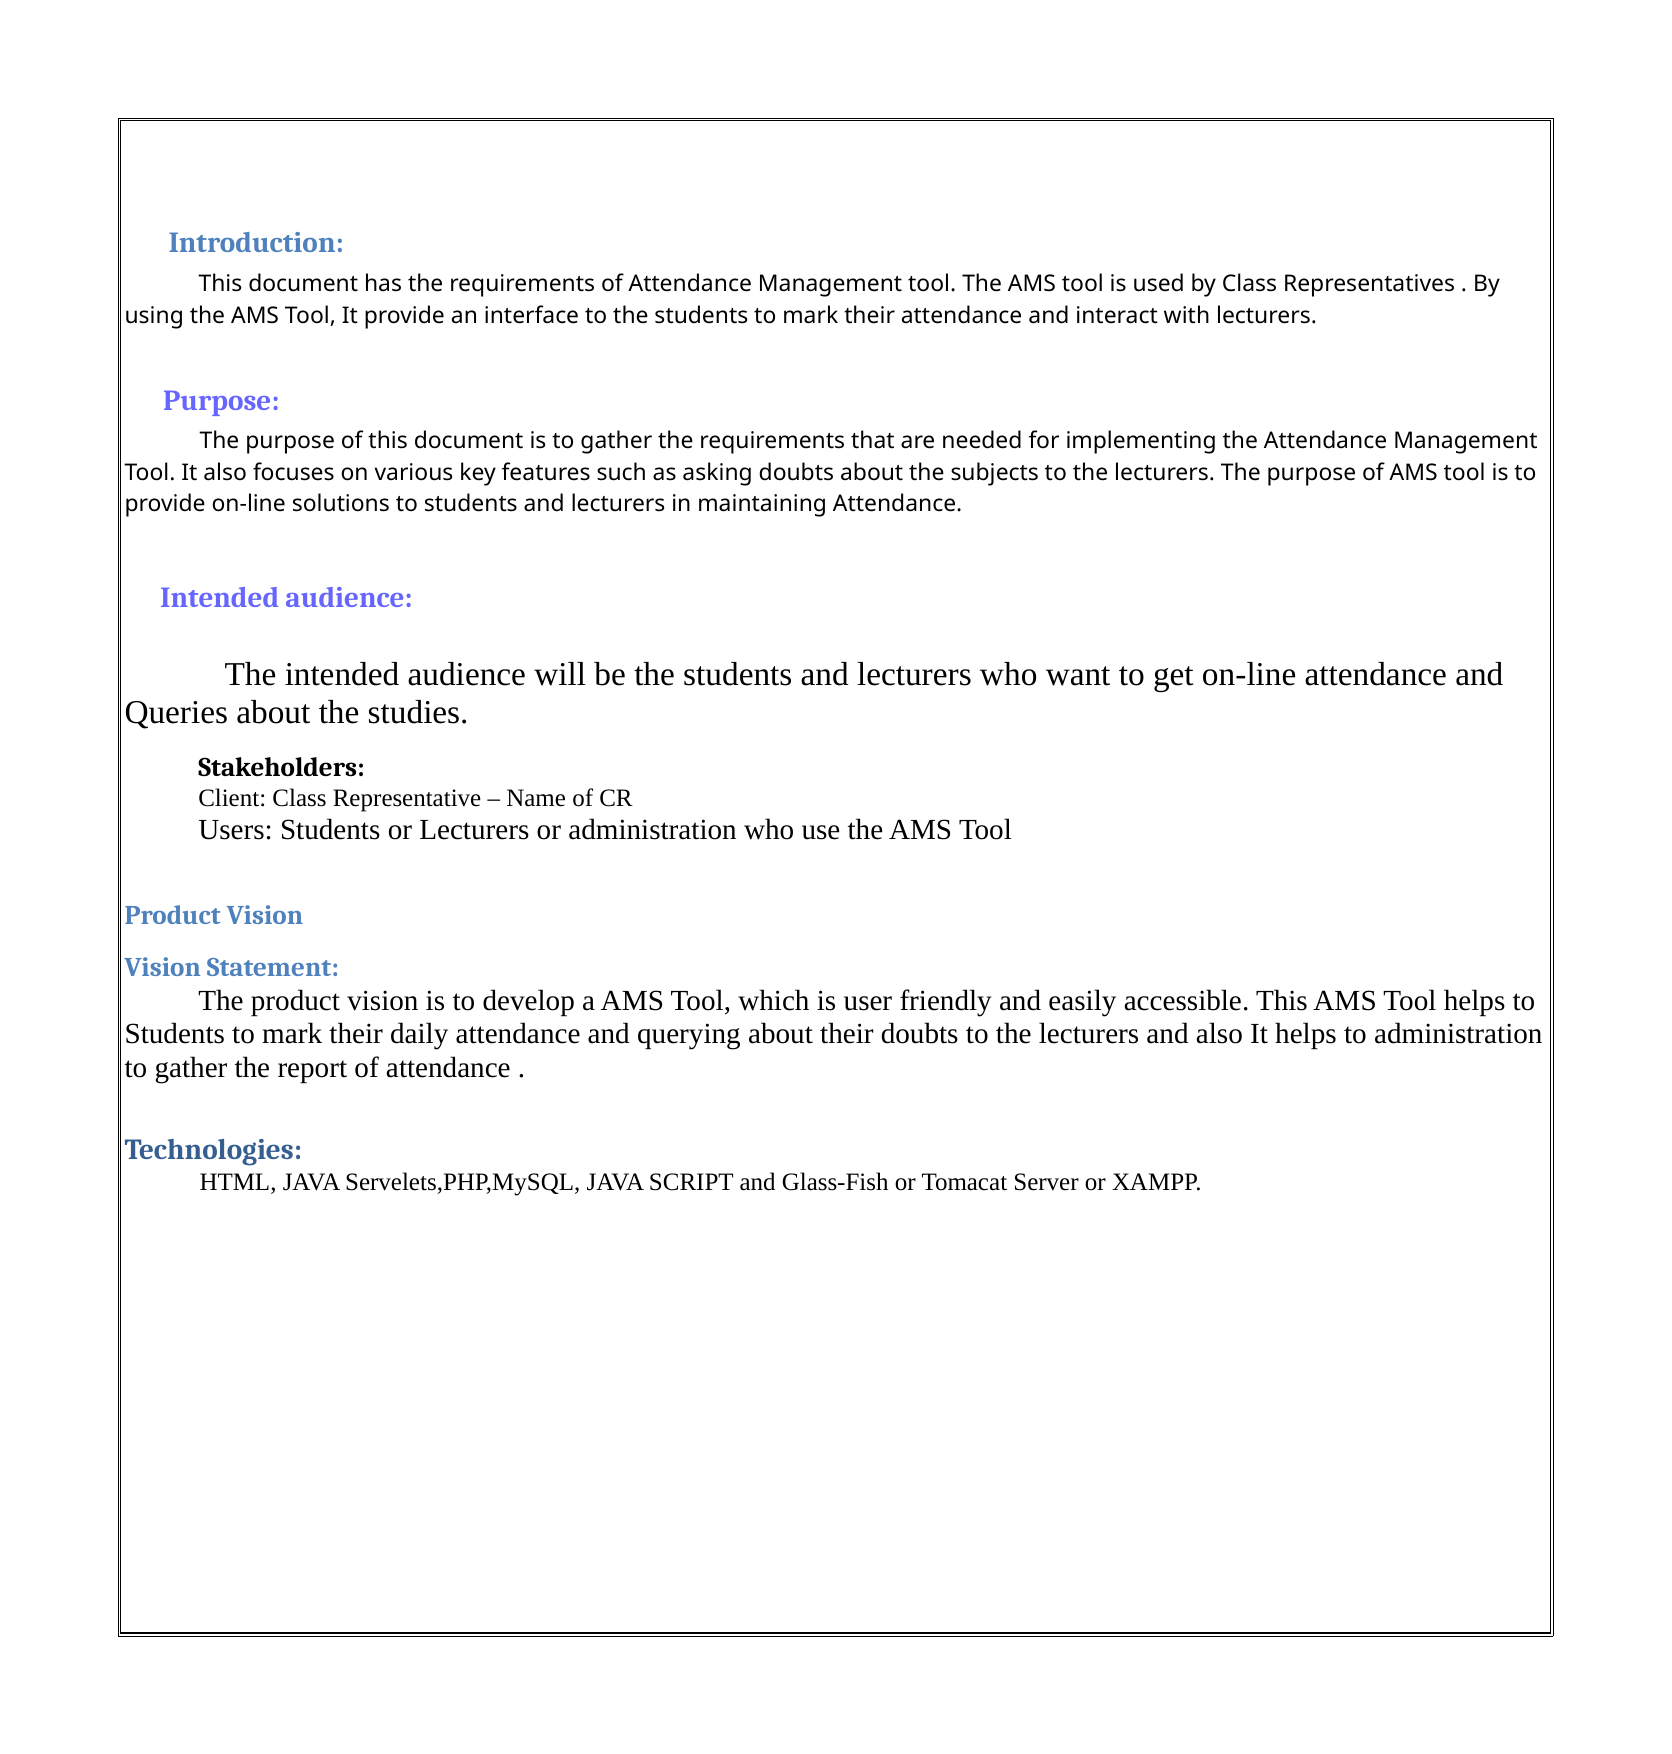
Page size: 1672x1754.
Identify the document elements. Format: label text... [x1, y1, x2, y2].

text The intended audience will be the students and lecturers who want to get on-line attendance and Queries about the studies. [124, 654, 1547, 731]
text The product vision is to develop a AMS Tool, which is user friendly and easily accessible. This AMS Tool helps to Students to mark their daily attendance and querying about their doubts to the lecturers and also It helps to administration to gather the report of attendance . [124, 983, 1547, 1083]
text This document has the requirements of Attendance Management tool. The AMS tool is used by Class Representatives . By using the AMS Tool, It provide an interface to the students to mark their attendance and interact with lecturers. [124, 260, 1547, 330]
subtitle Introduction: [124, 222, 1547, 260]
text The purpose of this document is to gather the requirements that are needed for implementing the Attendance Management Tool. It also focuses on various key features such as asking doubts about the subjects to the lecturers. The purpose of AMS tool is to provide on-line solutions to students and lecturers in maintaining Attendance. [124, 418, 1547, 519]
text HTML, JAVA Servelets,PHP,MySQL, JAVA SCRIPT and Glass-Fish or Tomacat Server or XAMPP. [124, 1167, 1547, 1196]
subtitle Vision Statement: [124, 952, 1547, 983]
subtitle Technologies: [124, 1133, 1547, 1167]
text Users: Students or Lecturers or administration who use the AMS Tool [124, 812, 1547, 845]
text Client: Class Representative – Name of CR [124, 783, 1547, 812]
subtitle Product Vision [124, 900, 1547, 931]
subtitle Stakeholders: [124, 752, 1547, 783]
subtitle Purpose: [124, 384, 1547, 418]
subtitle Intended audience: [124, 578, 1547, 616]
